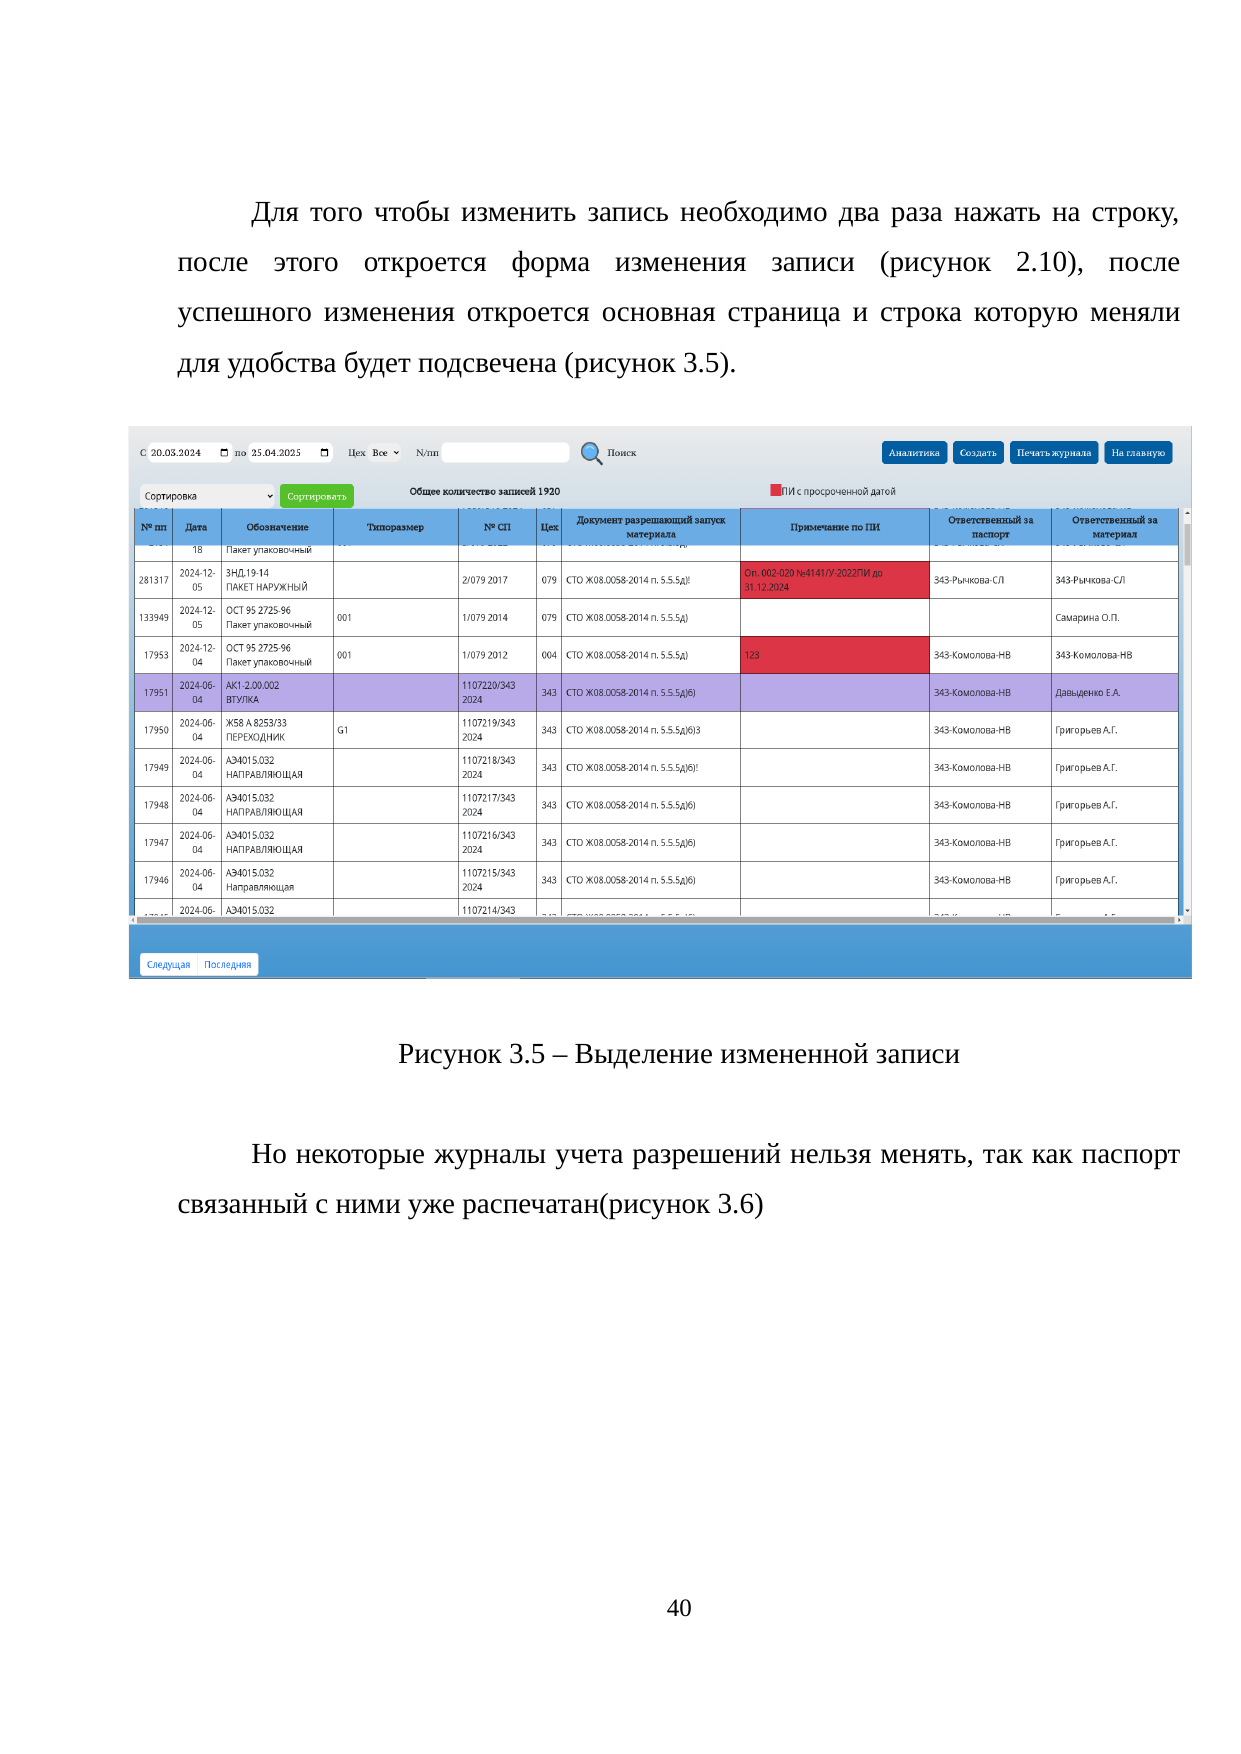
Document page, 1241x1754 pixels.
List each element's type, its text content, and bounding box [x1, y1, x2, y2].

picture [128, 426, 1192, 979]
text Для того чтобы изменить запись необходимо два раза нажать на строку, после этого откроется форма изменения записи (рисунок 2.10), после успешного изменения откроется основная страница и строка которую меняли для удобства будет подсвечена (рисунок 3.5). [177, 194, 1181, 378]
text Рисунок 3.5 – Выделение измененной записи [177, 1036, 1181, 1069]
text Но некоторые журналы учета разрешений нельзя менять, так как паспорт связанный с ними уже распечатан(рисунок 3.6) [177, 1136, 1181, 1220]
